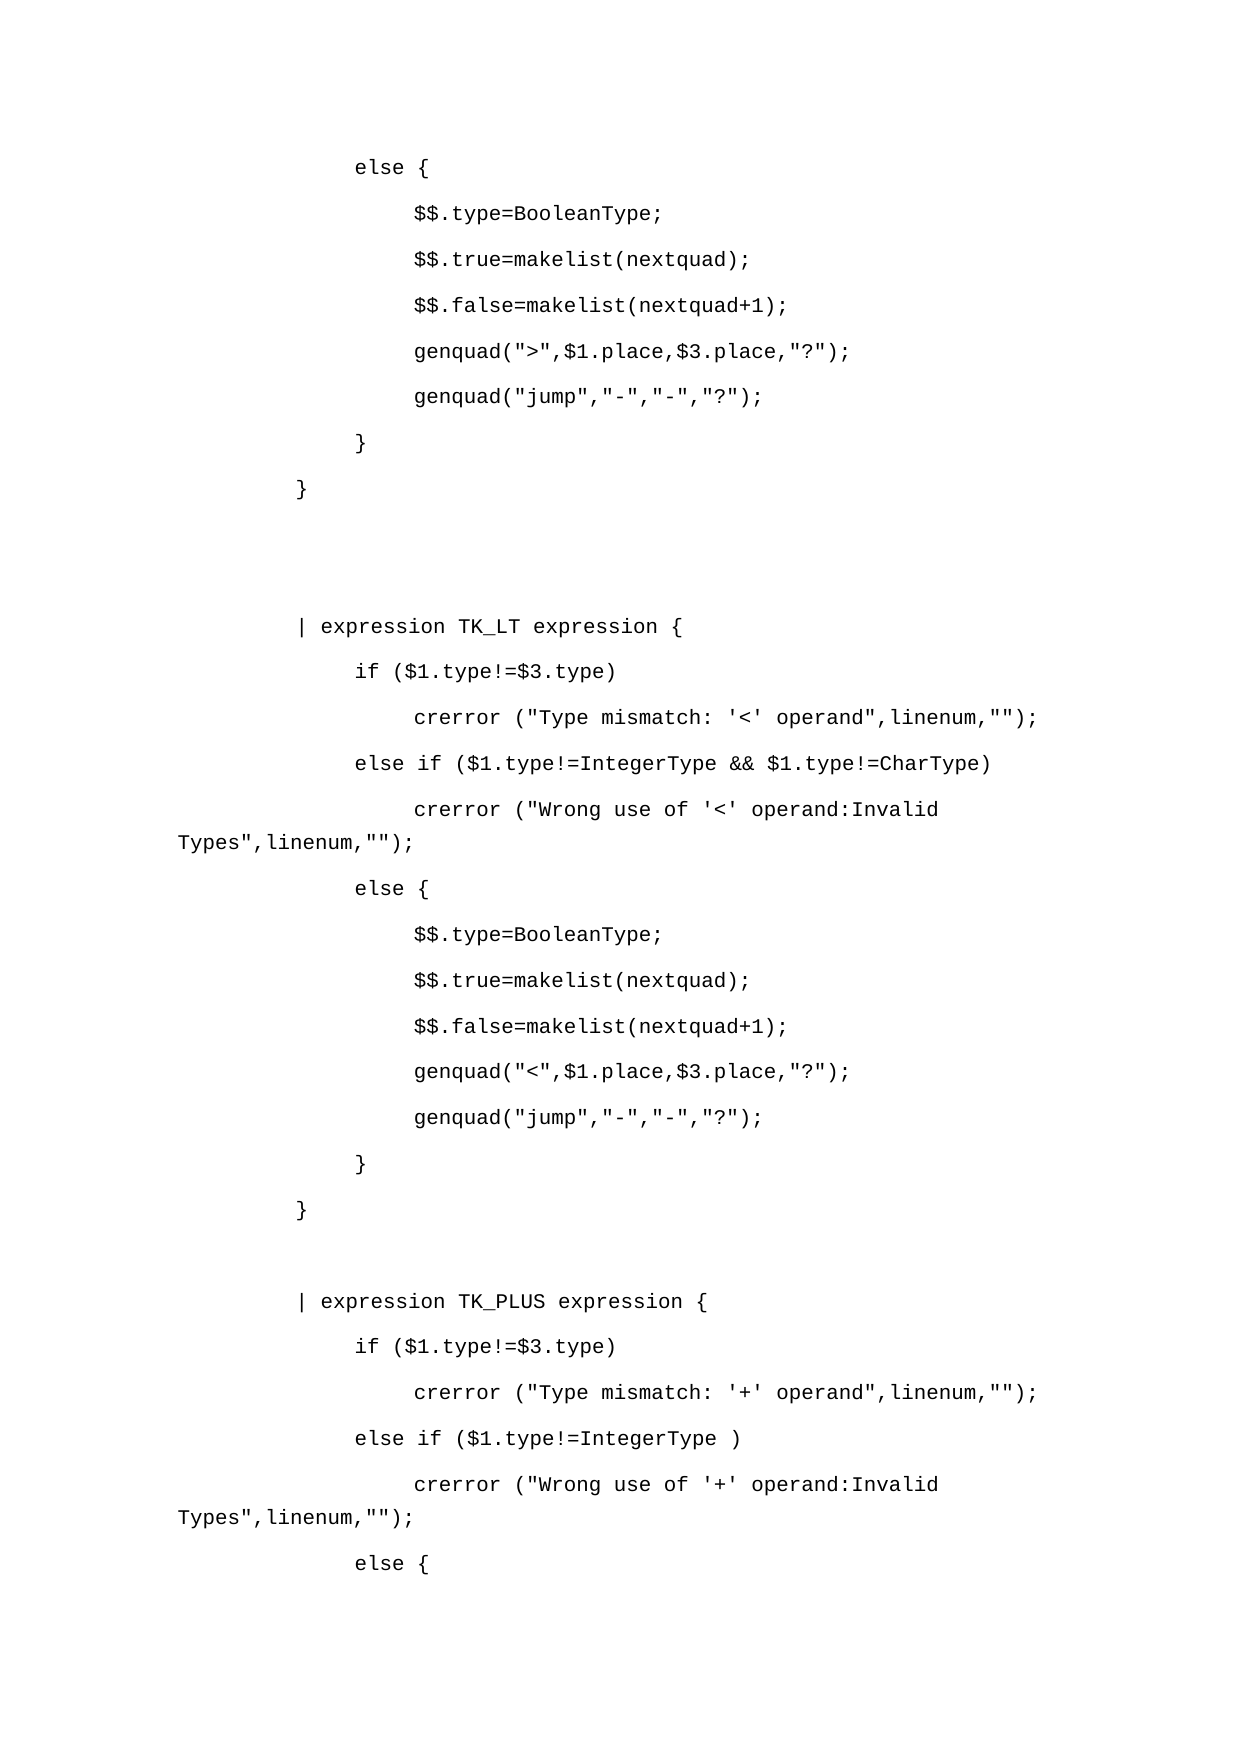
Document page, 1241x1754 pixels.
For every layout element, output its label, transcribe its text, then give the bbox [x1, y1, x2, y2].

text if ($1.type!=$3.type) [177, 652, 1063, 685]
text $$.false=makelist(nextquad+1); [177, 1006, 1063, 1039]
text $$.true=makelist(nextquad); [177, 239, 1063, 273]
text crerror ("Type mismatch: '+' operand",linenum,""); [177, 1373, 1063, 1406]
text $$.type=BooleanType; [177, 193, 1063, 227]
text $$.true=makelist(nextquad); [177, 960, 1063, 993]
text } [177, 468, 1063, 502]
text crerror ("Wrong use of '<' operand:Invalid Types",linenum,""); [177, 789, 1063, 856]
text if ($1.type!=$3.type) [177, 1327, 1063, 1360]
text $$.type=BooleanType; [177, 914, 1063, 948]
text genquad(">",$1.place,$3.place,"?"); [177, 331, 1063, 364]
text genquad("jump","-","-","?"); [177, 377, 1063, 410]
text else { [177, 148, 1063, 181]
text crerror ("Type mismatch: '<' operand",linenum,""); [177, 698, 1063, 731]
text else if ($1.type!=IntegerType && $1.type!=CharType) [177, 743, 1063, 777]
text } [177, 423, 1063, 456]
text } [177, 1189, 1063, 1223]
text genquad("jump","-","-","?"); [177, 1098, 1063, 1131]
text else if ($1.type!=IntegerType ) [177, 1418, 1063, 1452]
text | expression TK_LT expression { [177, 606, 1063, 639]
text $$.false=makelist(nextquad+1); [177, 285, 1063, 318]
text } [177, 1143, 1063, 1177]
text else { [177, 1543, 1063, 1577]
text genquad("<",$1.place,$3.place,"?"); [177, 1052, 1063, 1085]
text | expression TK_PLUS expression { [177, 1281, 1063, 1314]
text else { [177, 868, 1063, 902]
text crerror ("Wrong use of '+' operand:Invalid Types",linenum,""); [177, 1464, 1063, 1531]
